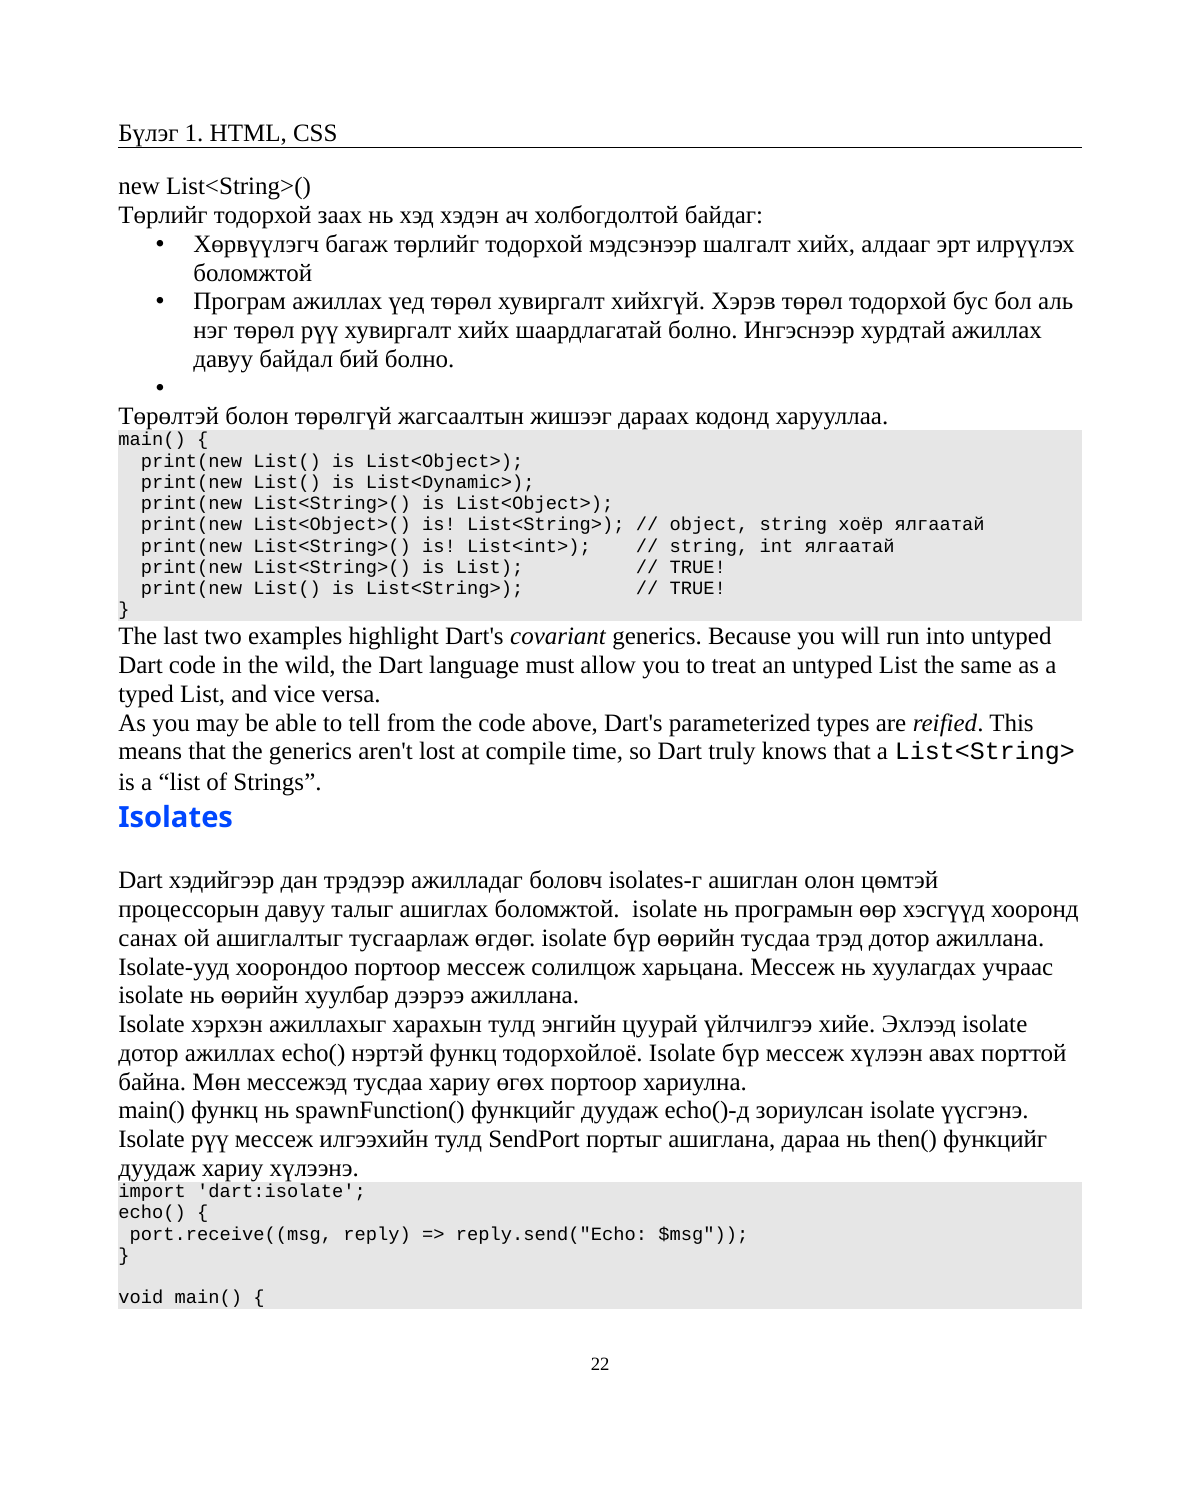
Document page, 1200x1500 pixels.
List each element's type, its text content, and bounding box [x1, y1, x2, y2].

text void main() { [118, 1288, 1082, 1309]
text print(new List() is List<Dynamic>); [118, 473, 1082, 494]
text Isolate хэрхэн ажиллахыг харахын тулд энгийн цуурай үйлчилгээ хийе. Эхлээд isolate дотор ажиллах echo() нэртэй функц тодорхойлоё. Isolate бүр мессеж хүлээн авах порттой байна. Мөн мессежэд тусдаа хариу өгөх портоор хариулна. [118, 1009, 1082, 1096]
text Төрлийг тодорхой заах нь хэд хэдэн ач холбогдолтой байдаг: [118, 200, 1082, 229]
subtitle Isolates [118, 796, 1082, 836]
text port.receive((msg, reply) => reply.send("Echo: $msg")); [118, 1224, 1082, 1246]
text main() функц нь spawnFunction() функцийг дуудаж echo()-д зориулсан isolate үүсгэнэ. Isolate рүү мессеж илгээхийн тулд SendPort портыг ашиглана, дараа нь then() функцийг дуудаж хариу хүлээнэ. [118, 1096, 1082, 1182]
text print(new List<String>() is List<Object>); [118, 494, 1082, 515]
text print(new List<String>() is! List<int>); // string, int ялгаатай [118, 536, 1082, 558]
text The last two examples highlight Dart's covariant generics. Because you will run into untyped Dart code in the wild, the Dart language must allow you to treat an untyped List the same as a typed List, and vice versa. [118, 621, 1082, 708]
text } [118, 1246, 1082, 1267]
text print(new List() is List<String>); // TRUE! [118, 579, 1082, 600]
list Хөрвүүлэгч багаж төрлийг тодорхой мэдсэнээр шалгалт хийх, алдааг эрт илрүүлэх боломжтой [156, 229, 1082, 286]
text import 'dart:isolate'; [118, 1182, 1082, 1203]
text main() { [118, 430, 1082, 451]
text new List<String>() [118, 171, 1082, 200]
text Төрөлтэй болон төрөлгүй жагсаалтын жишээг дараах кодонд харууллаа. [118, 401, 1082, 430]
text Dart хэдийгээр дан трэдээр ажилладаг боловч isolates-г ашиглан олон цөмтэй процессорын давуу талыг ашиглах боломжтой. isolate нь програмын өөр хэсгүүд хооронд санах ой ашиглалтыг тусгаарлаж өгдөг. isolate бүр өөрийн тусдаа трэд дотор ажиллана. [118, 866, 1082, 952]
list Програм ажиллах үед төрөл хувиргалт хийхгүй. Хэрэв төрөл тодорхой бус бол аль нэг төрөл рүү хувиргалт хийх шаардлагатай болно. Ингэснээр хурдтай ажиллах давуу байдал бий болно. [156, 286, 1082, 373]
text } [118, 600, 1082, 621]
text print(new List<String>() is List); // TRUE! [118, 558, 1082, 579]
text Isolate-ууд хоорондоо портоор мессеж солилцож харьцана. Мессеж нь хуулагдах учраас isolate нь өөрийн хуулбар дээрээ ажиллана. [118, 952, 1082, 1009]
text print(new List() is List<Object>); [118, 451, 1082, 473]
text print(new List<Object>() is! List<String>); // object, string хоёр ялгаатай [118, 515, 1082, 536]
text As you may be able to tell from the code above, Dart's parameterized types are reified. This means that the generics aren't lost at compile time, so Dart truly knows that a List<String> is a “list of Strings”. [118, 708, 1082, 796]
text echo() { [118, 1203, 1082, 1224]
